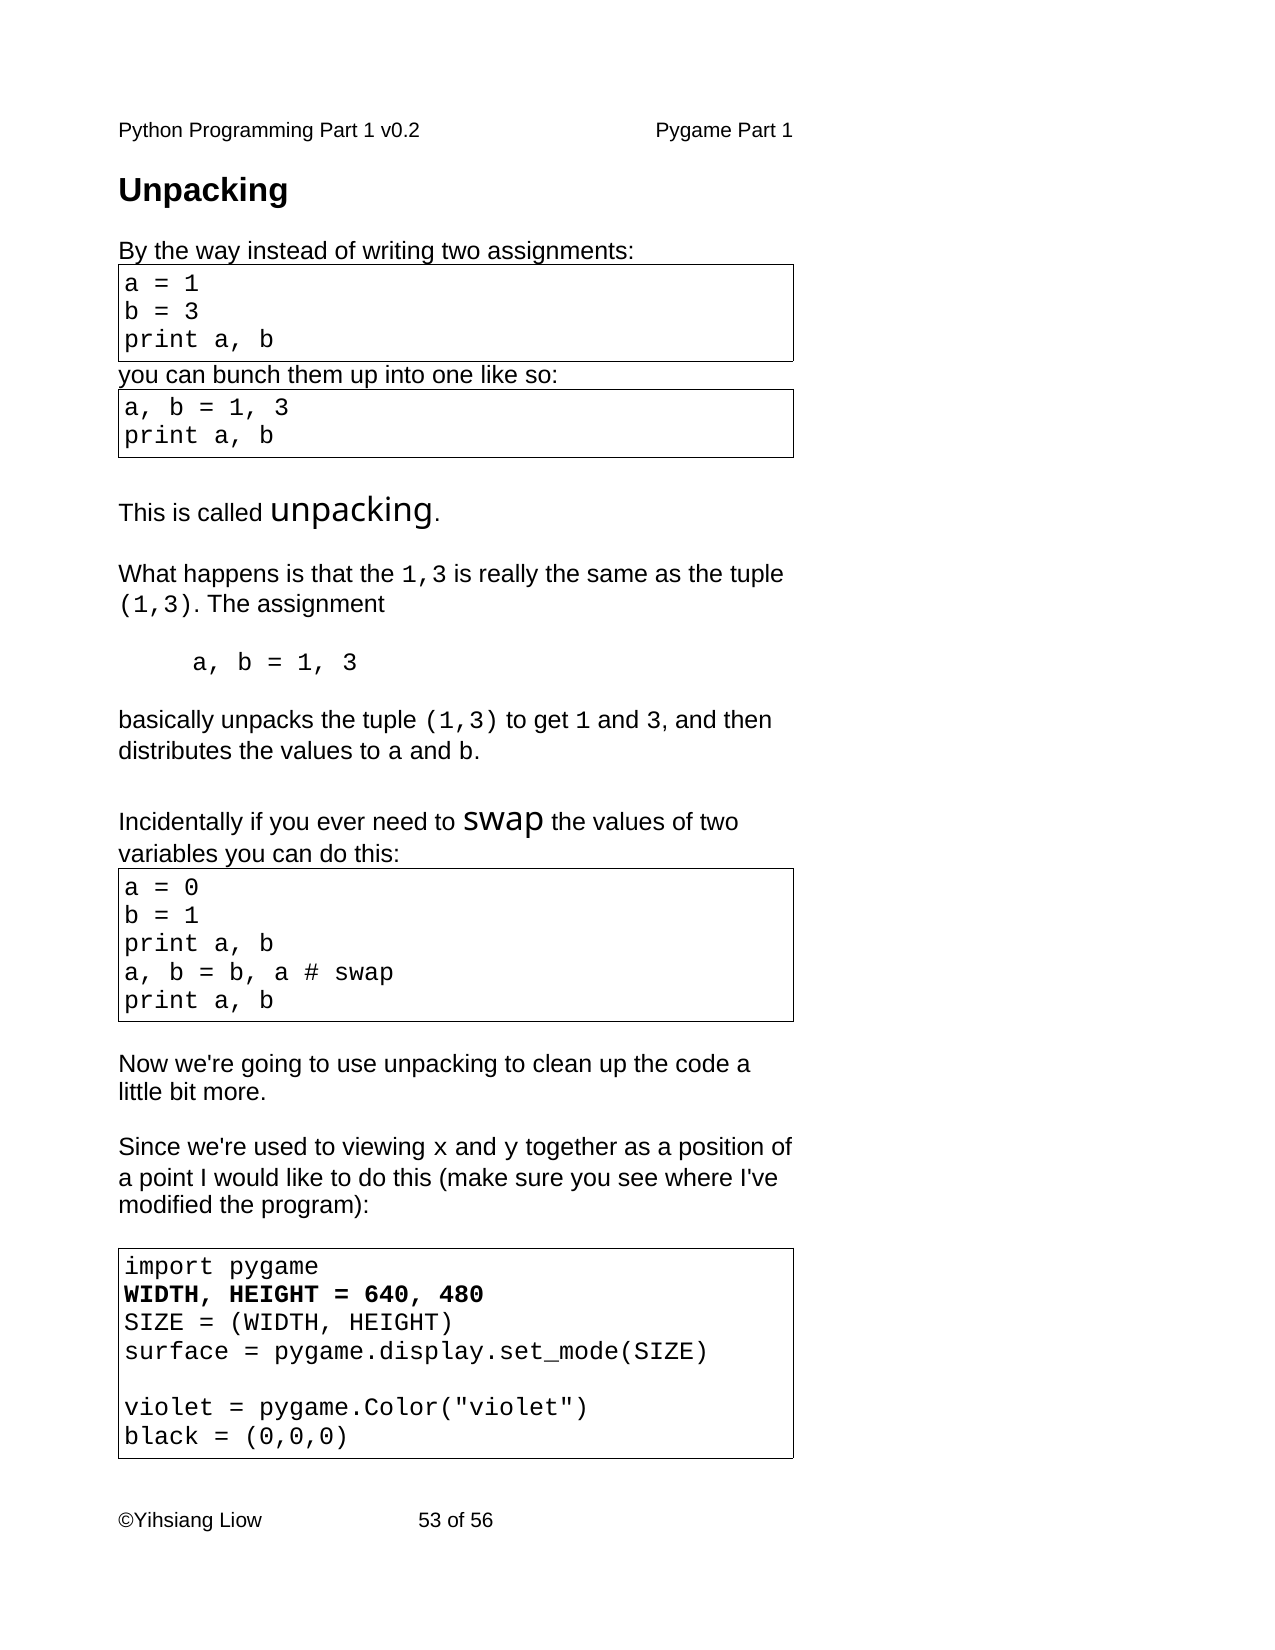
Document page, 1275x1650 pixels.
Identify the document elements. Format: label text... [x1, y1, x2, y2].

text What happens is that the 1,3 is really the same as the tuple (1,3). The assignment [118, 559, 793, 619]
text Since we're used to viewing x and y together as a position of a point I would like to do this (make sure you see where I've modified the program): [118, 1133, 793, 1219]
text basically unpacks the tuple (1,3) to get 1 and 3, and then distributes the values to a and b. [118, 706, 793, 767]
text This is called unpacking. [118, 486, 793, 531]
table_header a = 1 b = 3 print a, b [119, 265, 793, 361]
text Unpacking [118, 171, 793, 208]
text By the way instead of writing two assignments: [118, 236, 793, 264]
table_header import pygame WIDTH, HEIGHT = 640, 480 SIZE = (WIDTH, HEIGHT) surface = pygame.display.set_mode(SIZE) violet = pygame.Color("violet") black = (0,0,0) [119, 1249, 793, 1457]
text Now we're going to use unpacking to clean up the code a little bit more. [118, 1022, 793, 1105]
table_header a = 0 b = 1 print a, b a, b = b, a # swap print a, b [119, 869, 793, 1021]
text Incidentally if you ever need to swap the values of two variables you can do this: [118, 795, 793, 868]
text a, b = 1, 3 [118, 648, 793, 678]
table_header a, b = 1, 3 print a, b [119, 390, 793, 457]
text you can bunch them up into one like so: [118, 362, 793, 389]
